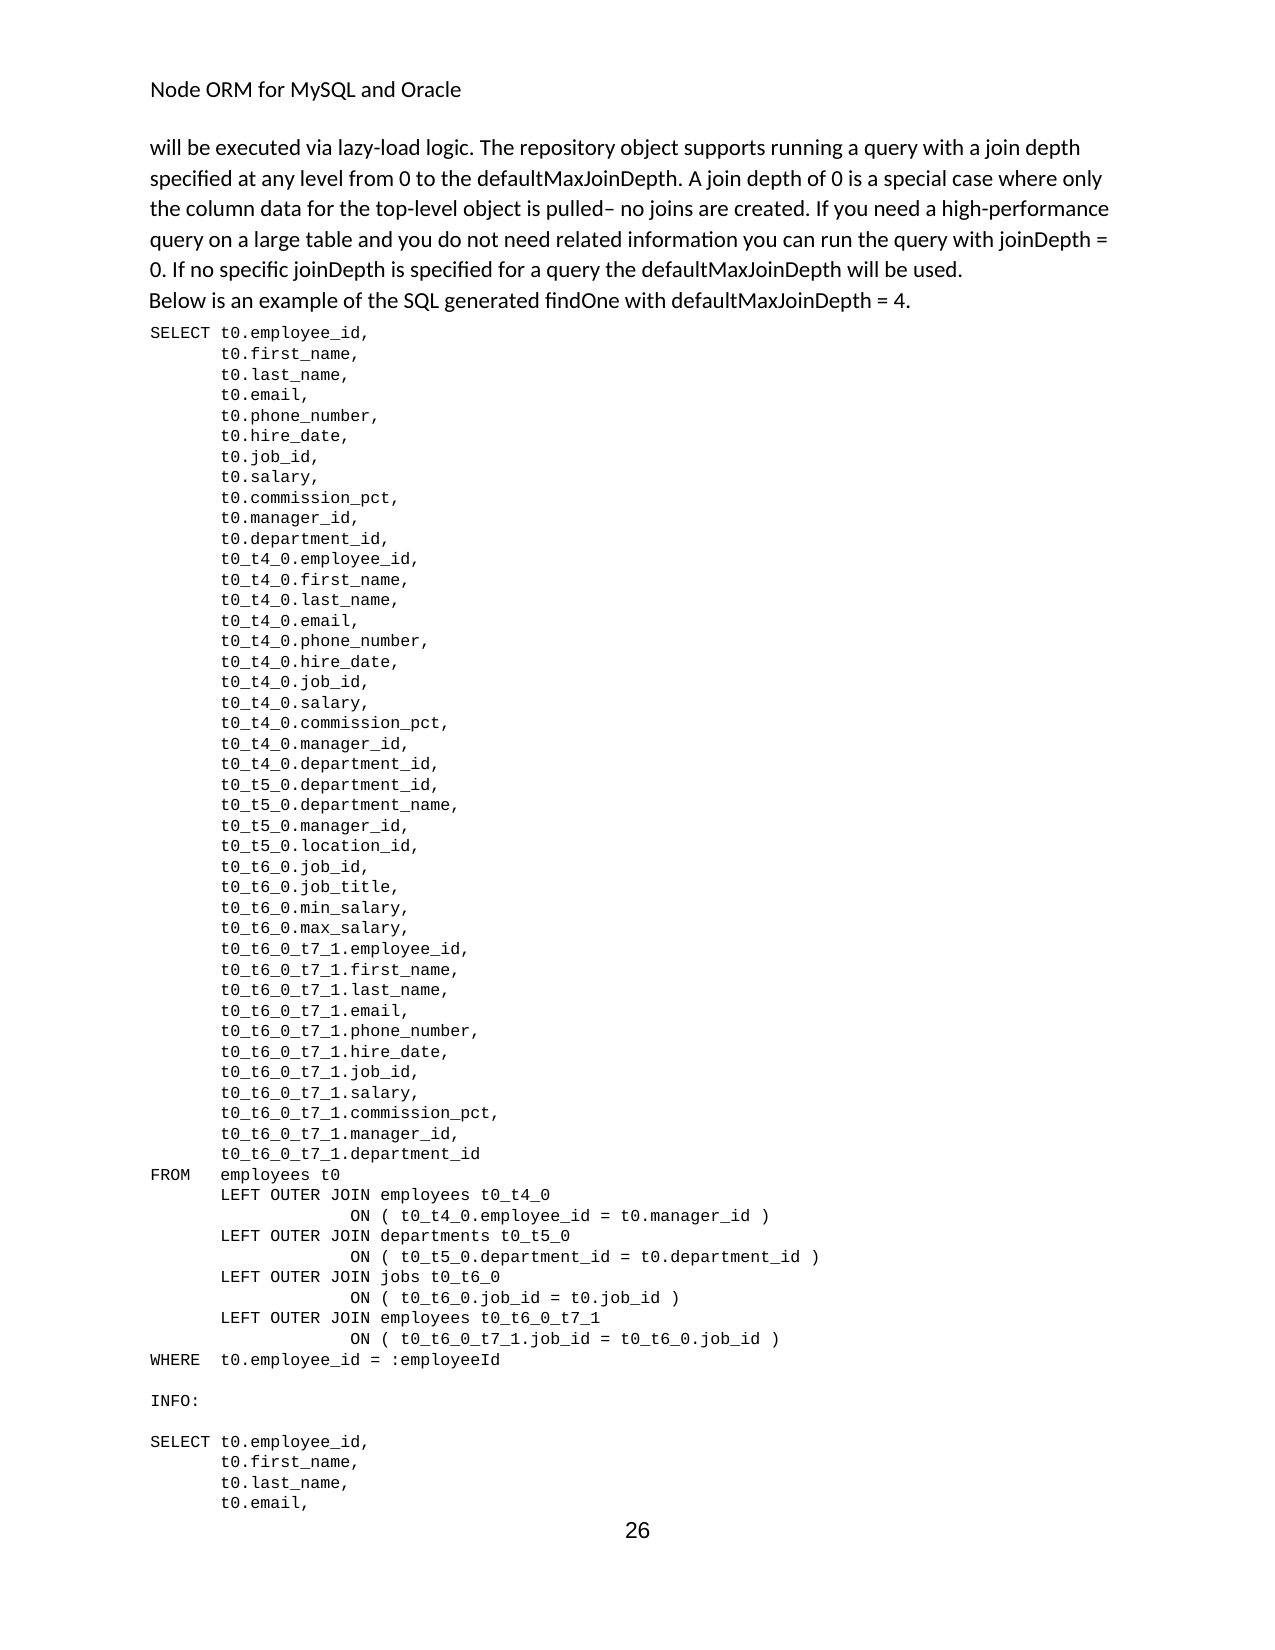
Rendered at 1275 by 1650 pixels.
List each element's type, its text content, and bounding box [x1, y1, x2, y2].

text Below is an example of the SQL generated findOne with defaultMaxJoinDepth = 4. [148, 286, 1132, 314]
text t0_t6_0.job_title, [150, 879, 1143, 898]
text t0_t4_0.manager_id, [150, 735, 1143, 754]
text LEFT OUTER JOIN employees t0_t4_0 [150, 1187, 1143, 1206]
text t0_t4_0.email, [150, 612, 1143, 631]
text t0.job_id, [150, 448, 1143, 467]
text ON ( t0_t5_0.department_id = t0.department_id ) [150, 1248, 1143, 1267]
text ON ( t0_t6_0_t7_1.job_id = t0_t6_0.job_id ) [150, 1331, 1143, 1349]
text t0.salary, [150, 469, 1143, 487]
text t0_t5_0.department_id, [150, 776, 1143, 795]
text t0_t6_0_t7_1.manager_id, [150, 1125, 1143, 1144]
text t0.phone_number, [150, 407, 1143, 426]
text t0_t4_0.employee_id, [150, 551, 1143, 569]
text t0_t6_0_t7_1.commission_pct, [150, 1105, 1143, 1124]
text t0_t5_0.location_id, [150, 838, 1143, 857]
text ON ( t0_t6_0.job_id = t0.job_id ) [150, 1289, 1143, 1308]
text INFO: [150, 1392, 1143, 1411]
text LEFT OUTER JOIN departments t0_t5_0 [150, 1228, 1143, 1247]
text t0.first_name, [150, 1454, 1143, 1472]
text ON ( t0_t4_0.employee_id = t0.manager_id ) [150, 1207, 1143, 1226]
text t0_t4_0.last_name, [150, 592, 1143, 611]
text t0_t6_0_t7_1.first_name, [150, 961, 1143, 980]
text t0_t6_0_t7_1.salary, [150, 1084, 1143, 1103]
text t0.last_name, [150, 1474, 1143, 1493]
text t0.hire_date, [150, 428, 1143, 446]
text t0_t4_0.salary, [150, 694, 1143, 713]
text t0_t6_0_t7_1.email, [150, 1002, 1143, 1021]
text WHERE t0.employee_id = :employeeId [150, 1351, 1143, 1370]
text t0.email, [150, 387, 1143, 405]
text t0_t6_0_t7_1.employee_id, [150, 941, 1143, 959]
text FROM employees t0 [150, 1166, 1143, 1185]
text t0_t6_0_t7_1.hire_date, [150, 1043, 1143, 1062]
text t0_t4_0.commission_pct, [150, 715, 1143, 734]
text t0_t4_0.first_name, [150, 571, 1143, 590]
text t0_t4_0.job_id, [150, 674, 1143, 693]
text SELECT t0.employee_id, [150, 325, 1143, 344]
text t0_t5_0.manager_id, [150, 817, 1143, 836]
text t0_t6_0.min_salary, [150, 899, 1143, 918]
text LEFT OUTER JOIN employees t0_t6_0_t7_1 [150, 1310, 1143, 1329]
text LEFT OUTER JOIN jobs t0_t6_0 [150, 1269, 1143, 1288]
text t0_t4_0.department_id, [150, 756, 1143, 775]
text t0.commission_pct, [150, 489, 1143, 508]
text t0_t6_0.max_salary, [150, 920, 1143, 939]
text t0.last_name, [150, 366, 1143, 385]
text t0.first_name, [150, 346, 1143, 364]
text t0.email, [150, 1495, 1143, 1513]
text t0_t5_0.department_name, [150, 797, 1143, 816]
text SELECT t0.employee_id, [150, 1433, 1143, 1452]
text will be executed via lazy-load logic. The repository object supports running a query with a join depth specified at any level from 0 to the defaultMaxJoinDepth. A join depth of 0 is a special case where only the column data for the top-level object is pulled– no joins are created. If you need a high-performance query on a large table and you do not need related information you can run the query with joinDepth = 0. If no specific joinDepth is specified for a query the defaultMaxJoinDepth will be used. [148, 133, 1132, 283]
text t0_t4_0.hire_date, [150, 653, 1143, 672]
text t0_t6_0_t7_1.last_name, [150, 982, 1143, 1001]
text t0_t4_0.phone_number, [150, 633, 1143, 652]
text t0_t6_0.job_id, [150, 858, 1143, 877]
text t0_t6_0_t7_1.phone_number, [150, 1023, 1143, 1042]
text t0_t6_0_t7_1.department_id [150, 1146, 1143, 1165]
text t0.manager_id, [150, 510, 1143, 528]
text t0_t6_0_t7_1.job_id, [150, 1064, 1143, 1083]
text t0.department_id, [150, 530, 1143, 549]
